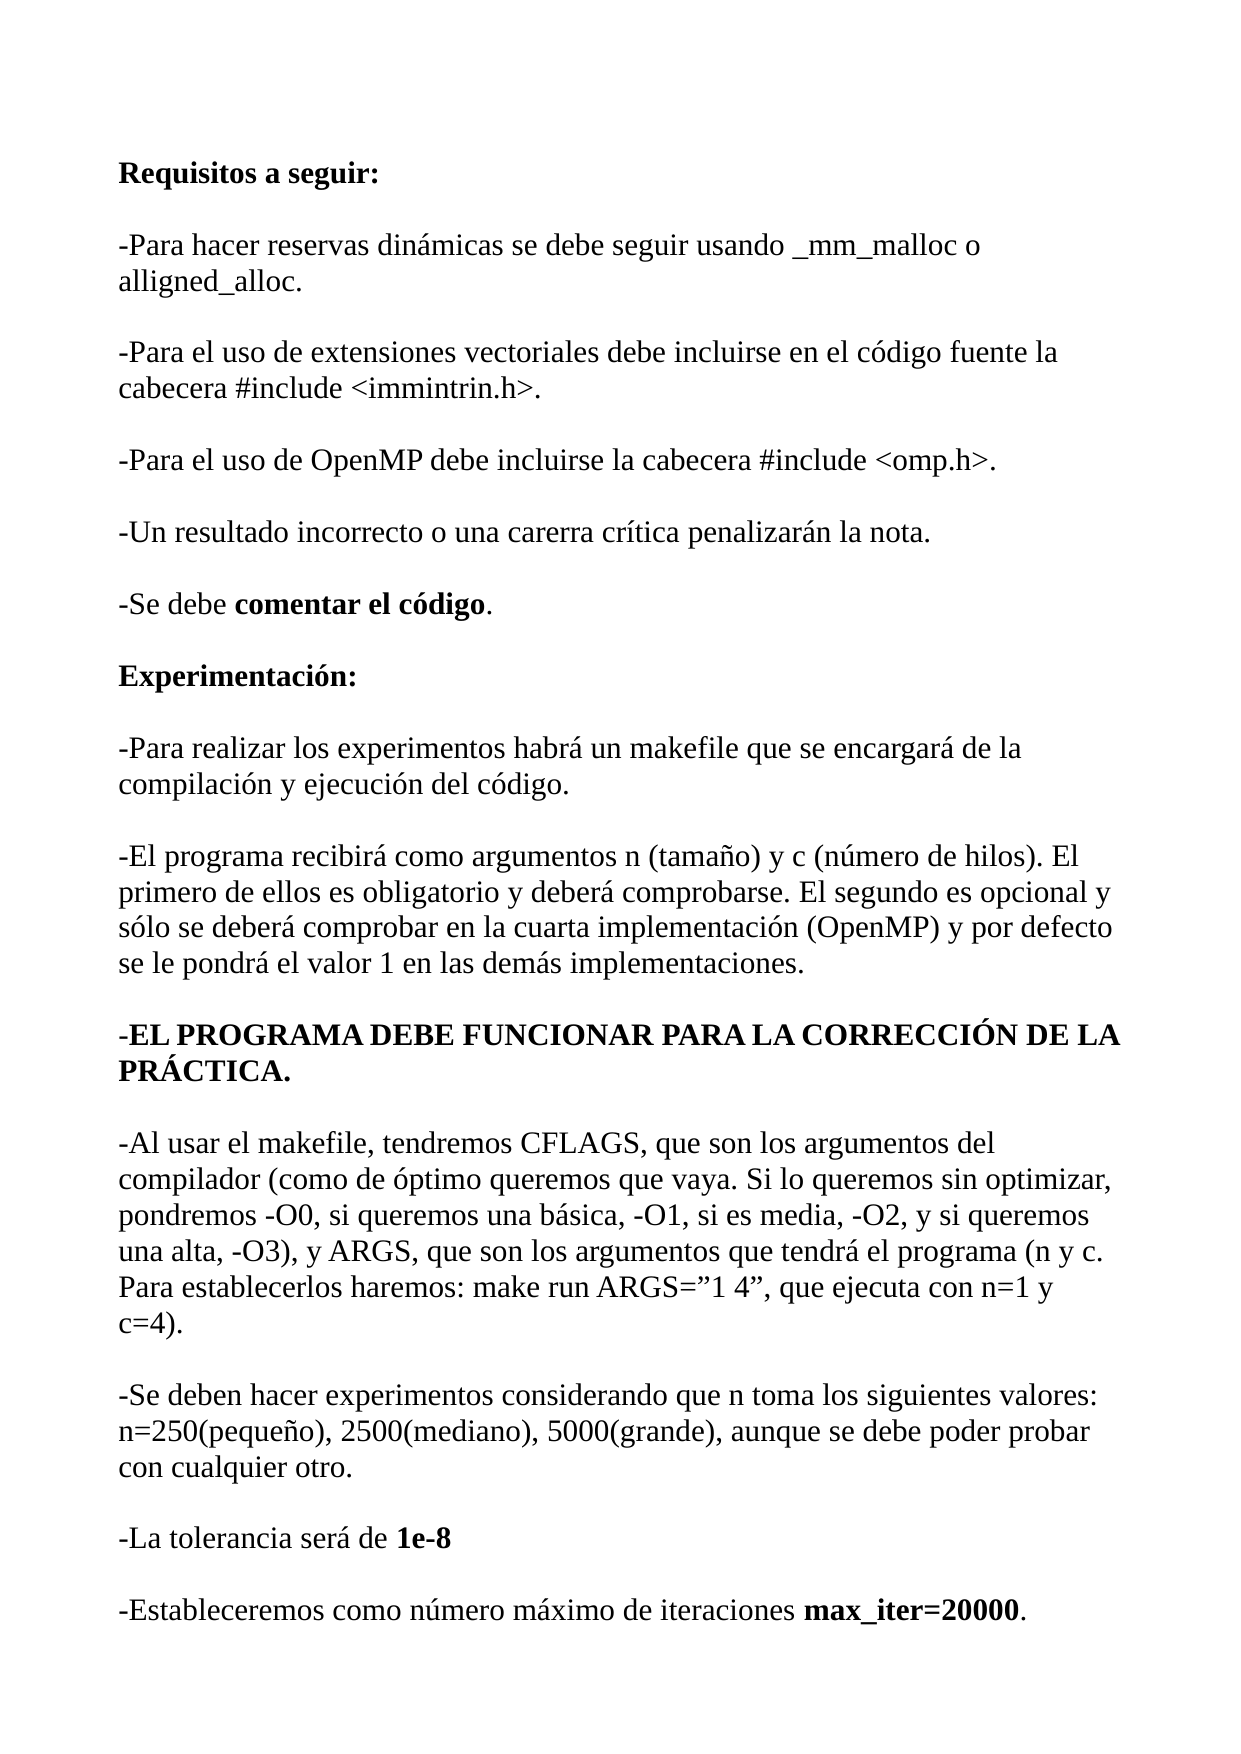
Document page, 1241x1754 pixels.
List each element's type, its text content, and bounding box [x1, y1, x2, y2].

text -Para realizar los experimentos habrá un makefile que se encargará de la compilación y ejecución del código. [118, 729, 1122, 801]
text -Se debe comentar el código. [118, 585, 1122, 621]
text -La tolerancia será de 1e-8 [118, 1520, 1122, 1556]
text -Estableceremos como número máximo de iteraciones max_iter=20000. [118, 1592, 1122, 1627]
text Requisitos a seguir: [118, 154, 1122, 190]
text -Se deben hacer experimentos considerando que n toma los siguientes valores: n=250(pequeño), 2500(mediano), 5000(grande), aunque se debe poder probar con cualquier otro. [118, 1376, 1122, 1484]
text -Un resultado incorrecto o una carerra crítica penalizarán la nota. [118, 513, 1122, 549]
text -Para el uso de extensiones vectoriales debe incluirse en el código fuente la cabecera #include <immintrin.h>. [118, 334, 1122, 406]
text -El programa recibirá como argumentos n (tamaño) y c (número de hilos). El primero de ellos es obligatorio y deberá comprobarse. El segundo es opcional y sólo se deberá comprobar en la cuarta implementación (OpenMP) y por defecto se le pondrá el valor 1 en las demás implementaciones. [118, 837, 1122, 981]
text -Para hacer reservas dinámicas se debe seguir usando _mm_malloc o alligned_alloc. [118, 226, 1122, 298]
text Experimentación: [118, 657, 1122, 693]
text -Al usar el makefile, tendremos CFLAGS, que son los argumentos del compilador (como de óptimo queremos que vaya. Si lo queremos sin optimizar, pondremos -O0, si queremos una básica, -O1, si es media, -O2, y si queremos una alta, -O3), y ARGS, que son los argumentos que tendrá el programa (n y c. Para establecerlos haremos: make run ARGS=”1 4”, que ejecuta con n=1 y c=4). [118, 1124, 1122, 1340]
text -EL PROGRAMA DEBE FUNCIONAR PARA LA CORRECCIÓN DE LA PRÁCTICA. [118, 1017, 1122, 1088]
text -Para el uso de OpenMP debe incluirse la cabecera #include <omp.h>. [118, 442, 1122, 477]
